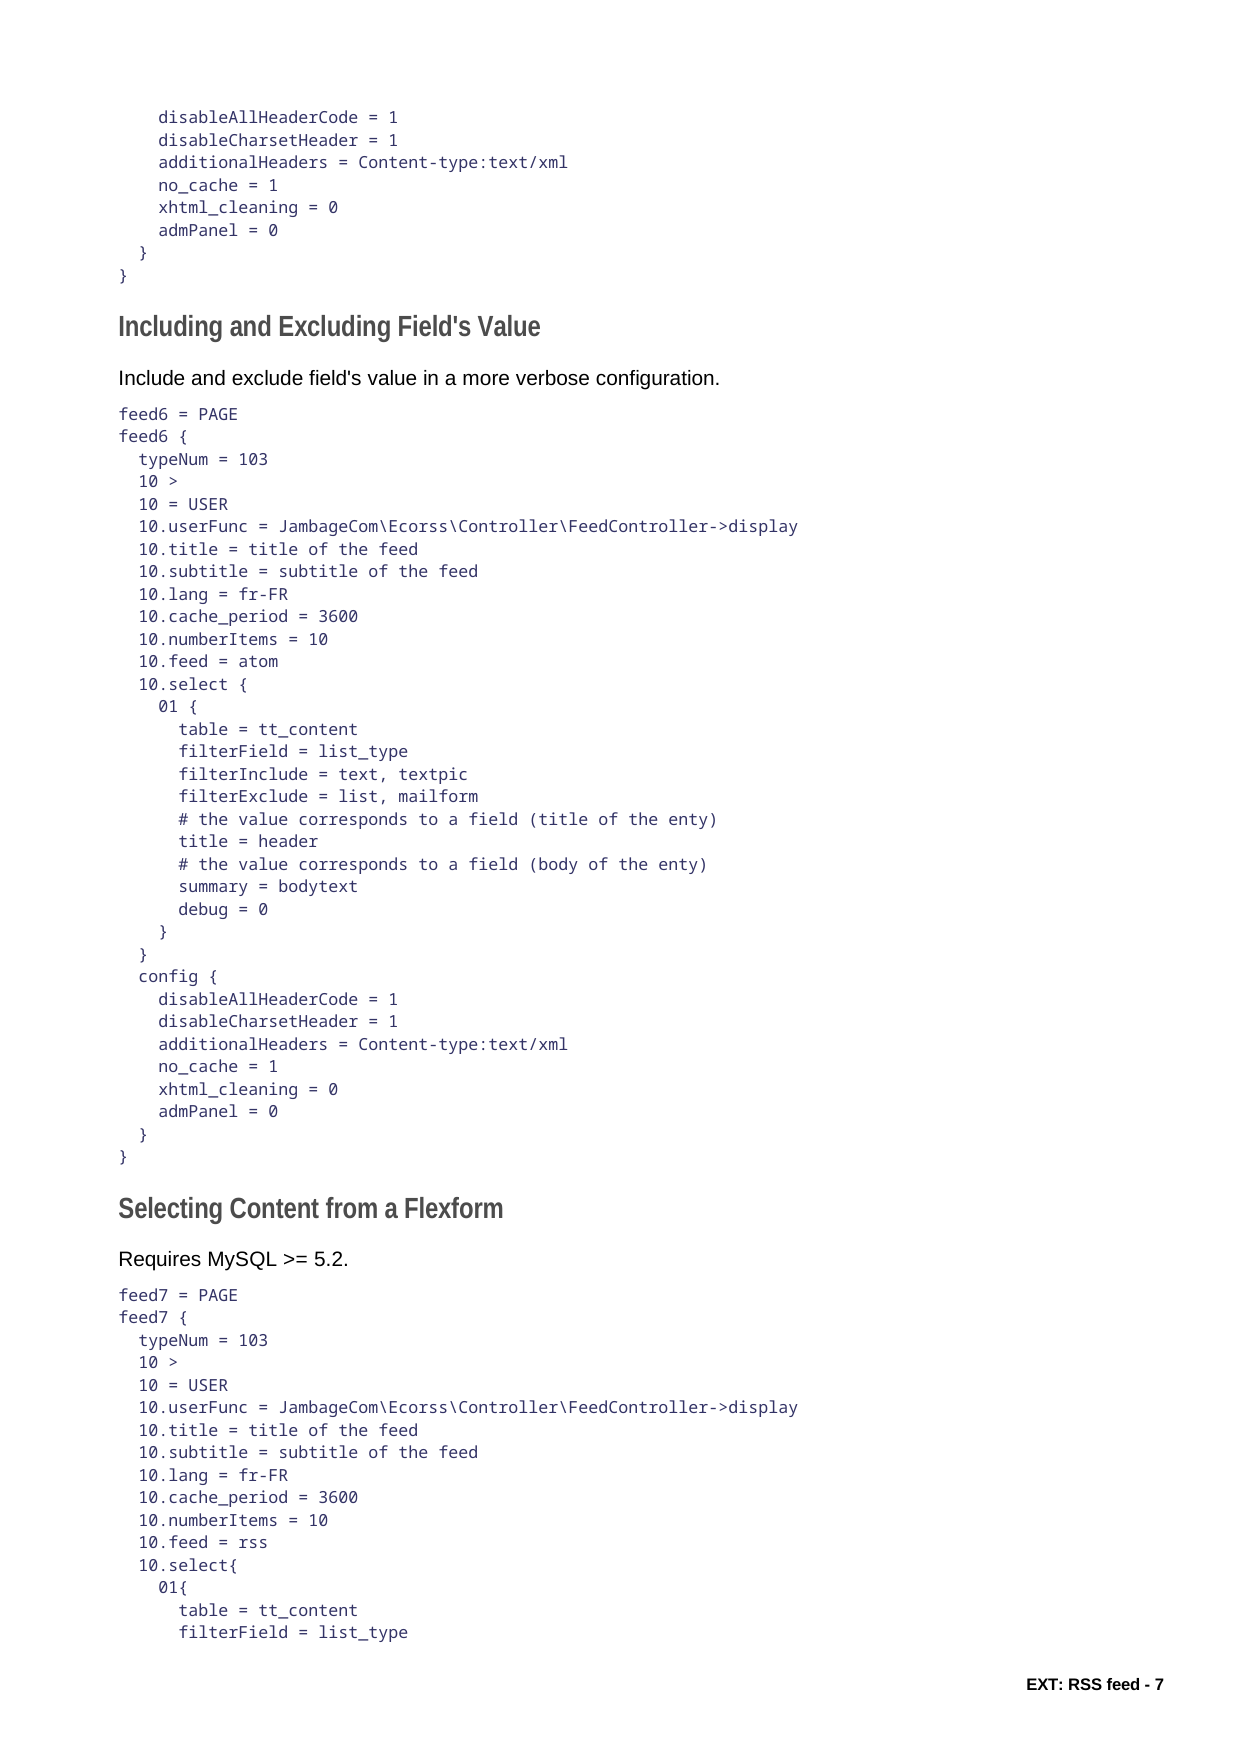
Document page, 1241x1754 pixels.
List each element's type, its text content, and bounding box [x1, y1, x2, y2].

text filterInclude = text, textpic [118, 763, 1163, 785]
text 10.select{ [118, 1554, 1163, 1576]
subtitle Including and Excluding Field's Value [118, 310, 1163, 343]
text disableAllHeaderCode = 1 [118, 106, 1163, 129]
text 10.userFunc = JambageCom\Ecorss\Controller\FeedController->display [118, 1396, 1163, 1419]
text no_cache = 1 [118, 174, 1163, 196]
text 10 > [118, 470, 1163, 493]
text } [118, 1145, 1163, 1168]
text config { [118, 965, 1163, 988]
text table = tt_content [118, 1599, 1163, 1621]
text feed7 { [118, 1306, 1163, 1329]
text admPanel = 0 [118, 1100, 1163, 1123]
text 10.userFunc = JambageCom\Ecorss\Controller\FeedController->display [118, 515, 1163, 538]
text # the value corresponds to a field (body of the enty) [118, 853, 1163, 875]
text admPanel = 0 [118, 219, 1163, 241]
text 10.subtitle = subtitle of the feed [118, 1441, 1163, 1464]
text # the value corresponds to a field (title of the enty) [118, 808, 1163, 830]
text filterField = list_type [118, 1621, 1163, 1644]
text disableCharsetHeader = 1 [118, 129, 1163, 151]
text 10.feed = atom [118, 650, 1163, 673]
text additionalHeaders = Content-type:text/xml [118, 1033, 1163, 1055]
text 01{ [118, 1576, 1163, 1599]
text 10 = USER [118, 493, 1163, 515]
text debug = 0 [118, 898, 1163, 920]
text xhtml_cleaning = 0 [118, 196, 1163, 219]
text } [118, 241, 1163, 264]
text 10.subtitle = subtitle of the feed [118, 560, 1163, 583]
text disableCharsetHeader = 1 [118, 1010, 1163, 1033]
text filterField = list_type [118, 740, 1163, 763]
text feed6 { [118, 425, 1163, 448]
text Requires MySQL >= 5.2. [118, 1248, 1163, 1271]
text 10 = USER [118, 1374, 1163, 1396]
text disableAllHeaderCode = 1 [118, 988, 1163, 1010]
text feed6 = PAGE [118, 403, 1163, 425]
text 10.cache_period = 3600 [118, 605, 1163, 628]
text feed7 = PAGE [118, 1284, 1163, 1306]
text 10.lang = fr-FR [118, 583, 1163, 605]
text Include and exclude field's value in a more verbose configuration. [118, 367, 1163, 390]
text 10.lang = fr-FR [118, 1464, 1163, 1486]
text 10.numberItems = 10 [118, 628, 1163, 650]
text } [118, 264, 1163, 286]
text 01 { [118, 695, 1163, 718]
text 10.numberItems = 10 [118, 1509, 1163, 1531]
text additionalHeaders = Content-type:text/xml [118, 151, 1163, 174]
text xhtml_cleaning = 0 [118, 1078, 1163, 1100]
text 10 > [118, 1351, 1163, 1374]
text } [118, 1123, 1163, 1145]
text typeNum = 103 [118, 1329, 1163, 1351]
text 10.feed = rss [118, 1531, 1163, 1554]
text } [118, 920, 1163, 943]
text table = tt_content [118, 718, 1163, 740]
text summary = bodytext [118, 875, 1163, 898]
text typeNum = 103 [118, 448, 1163, 470]
text } [118, 943, 1163, 965]
subtitle Selecting Content from a Flexform [118, 1191, 1163, 1224]
text no_cache = 1 [118, 1055, 1163, 1078]
text 10.cache_period = 3600 [118, 1486, 1163, 1509]
text 10.title = title of the feed [118, 538, 1163, 560]
text filterExclude = list, mailform [118, 785, 1163, 808]
text 10.title = title of the feed [118, 1419, 1163, 1441]
text 10.select { [118, 673, 1163, 695]
text title = header [118, 830, 1163, 853]
